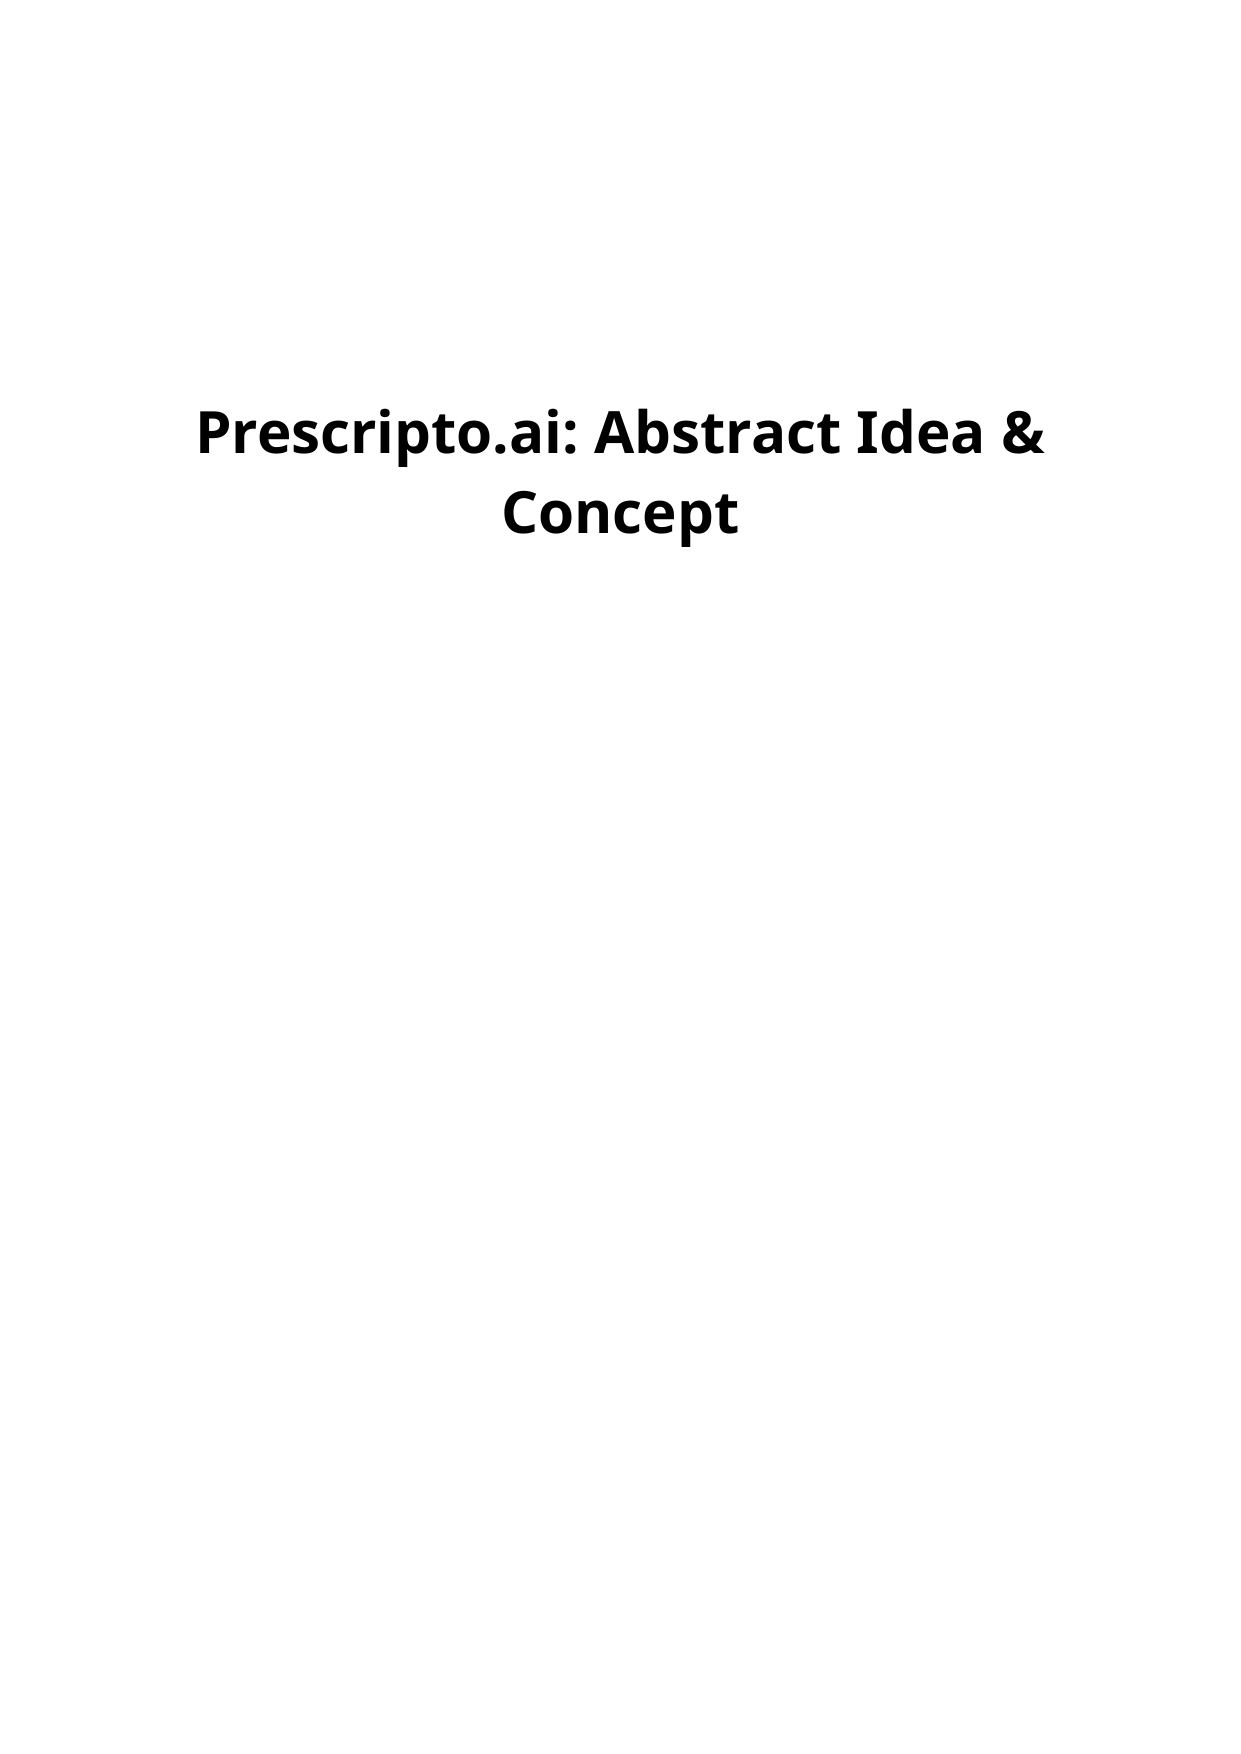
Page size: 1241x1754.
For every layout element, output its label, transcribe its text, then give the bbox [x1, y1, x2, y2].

text Prescripto.ai: Abstract Idea & Concept [153, 391, 1087, 550]
